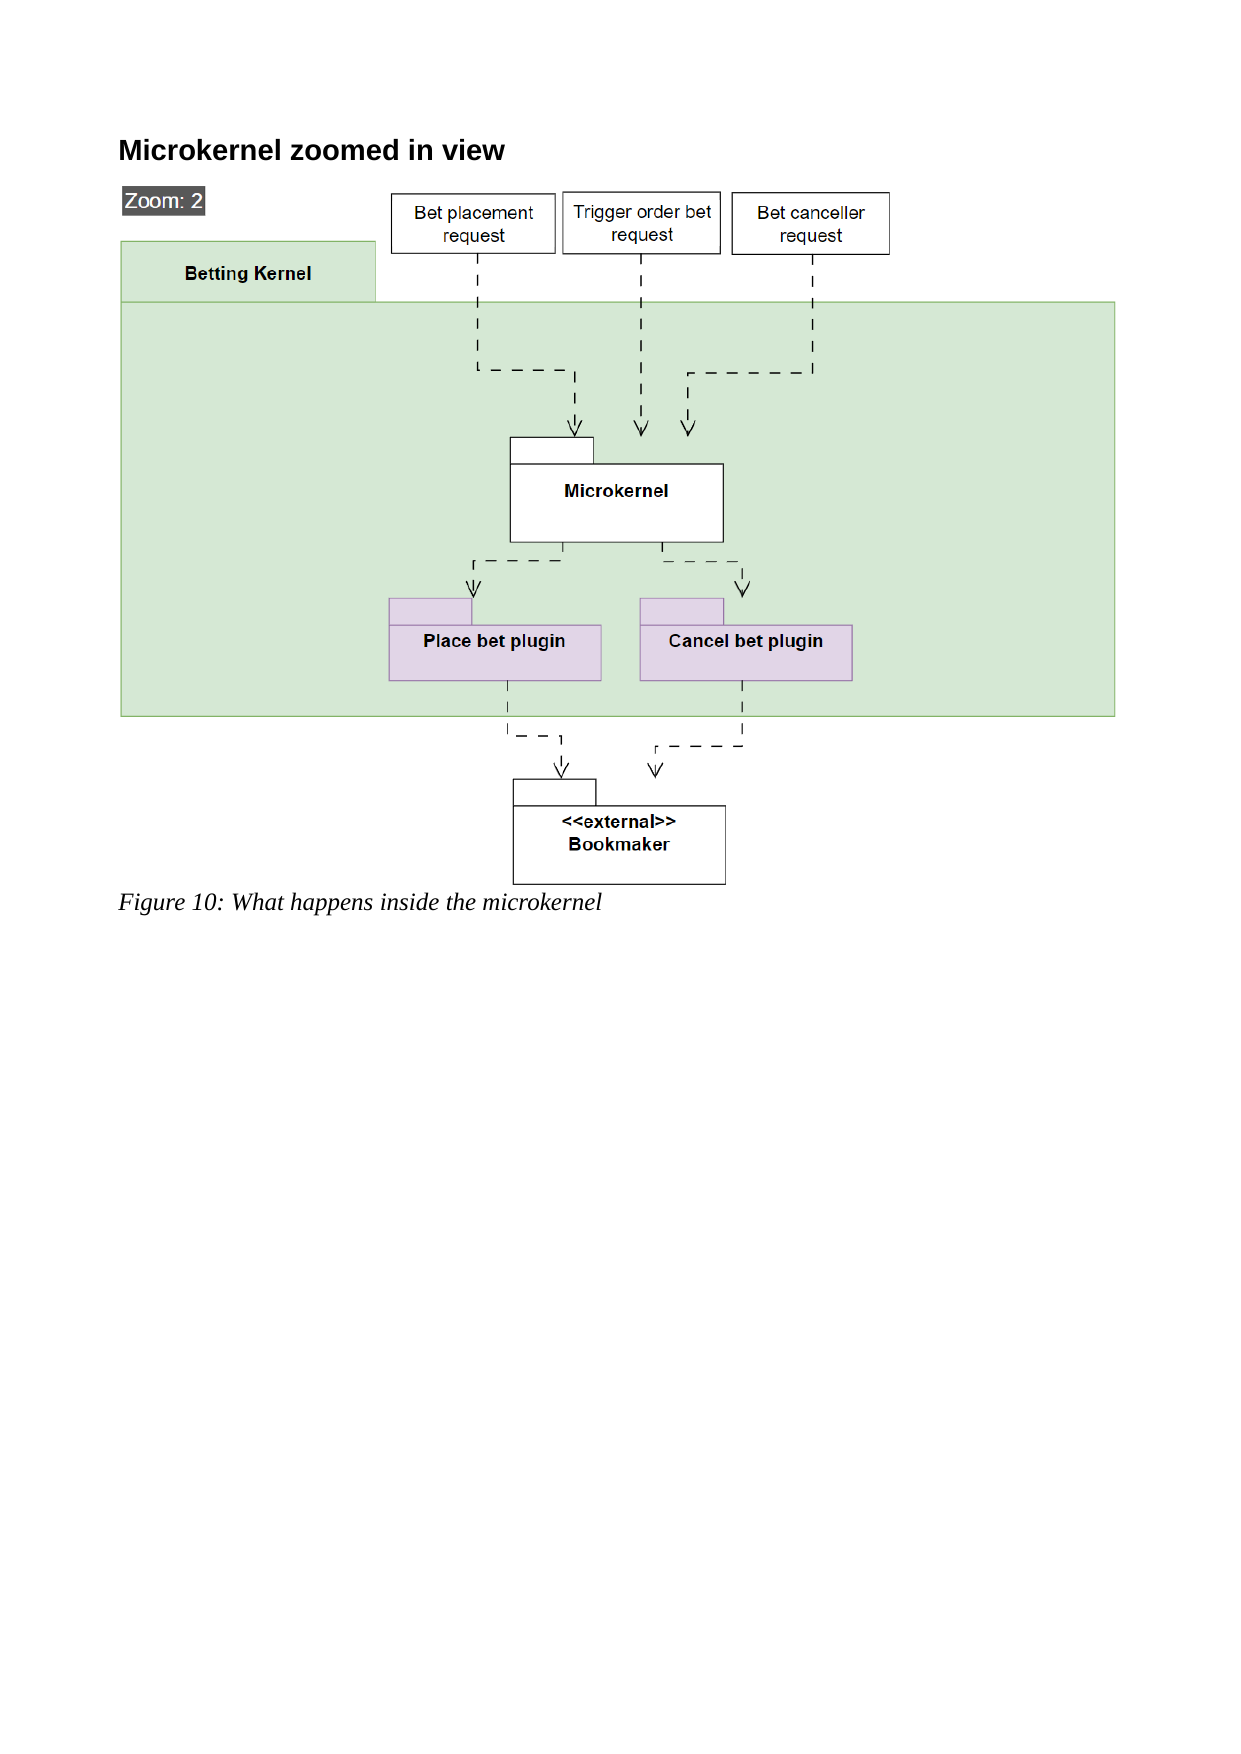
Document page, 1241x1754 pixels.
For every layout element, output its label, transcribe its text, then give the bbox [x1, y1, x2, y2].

text Figure 10: What happens inside the microkernel [118, 888, 1122, 916]
subtitle Microkernel zoomed in view [118, 133, 1122, 166]
picture [118, 178, 1123, 888]
